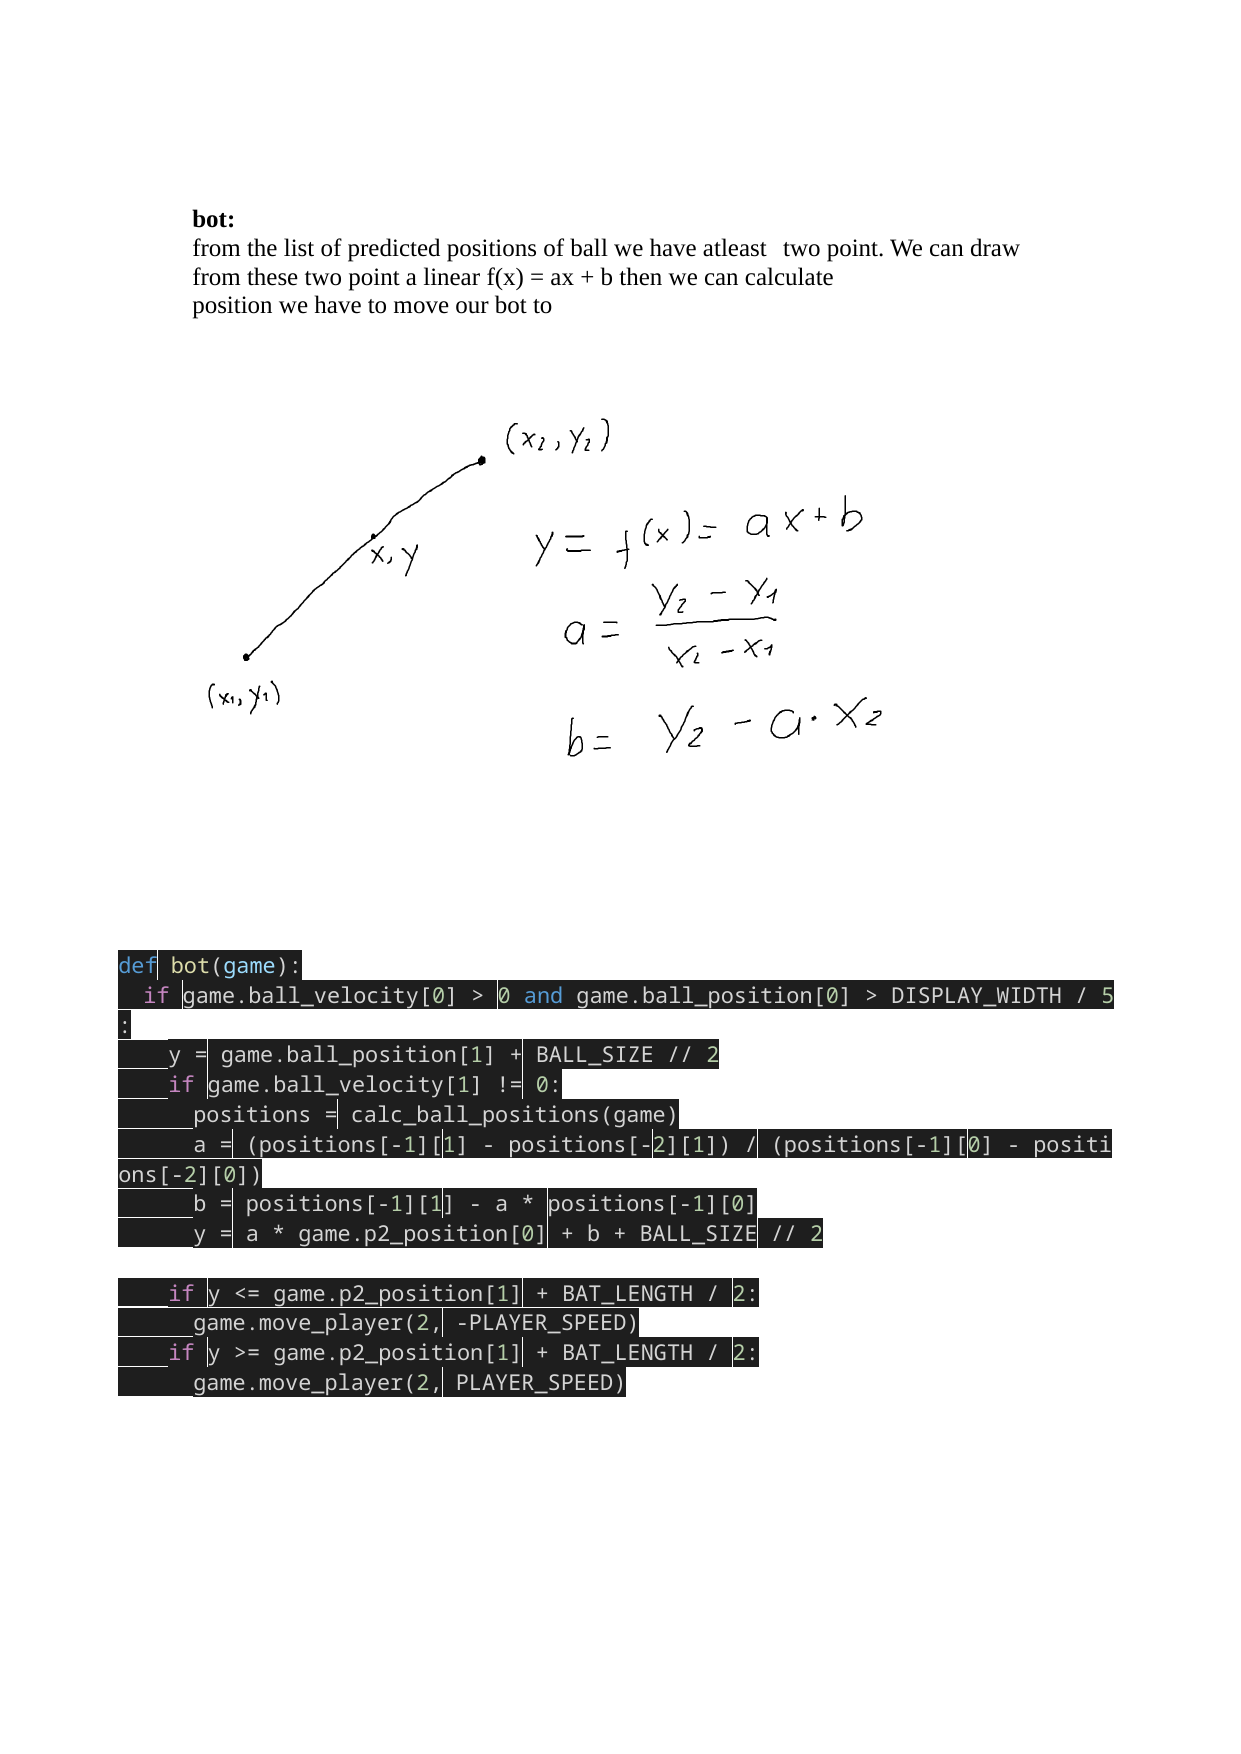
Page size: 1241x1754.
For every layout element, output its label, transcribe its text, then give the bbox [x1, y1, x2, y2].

text y = game.ball_position[1] + BALL_SIZE // 2 [118, 1039, 1122, 1069]
text game.move_player(2, -PLAYER_SPEED) [118, 1307, 1122, 1337]
text bot: [118, 204, 1122, 233]
text if y >= game.p2_position[1] + BAT_LENGTH / 2: [118, 1337, 1122, 1367]
picture [132, 376, 1108, 835]
text game.move_player(2, PLAYER_SPEED) [118, 1367, 1122, 1397]
text def bot(game): [118, 950, 1122, 980]
text if game.ball_velocity[0] > 0 and game.ball_position[0] > DISPLAY_WIDTH / 5: [118, 980, 1122, 1039]
text positions = calc_ball_positions(game) [118, 1099, 1122, 1129]
text position we have to move our bot to [118, 291, 1122, 319]
text y = a * game.p2_position[0] + b + BALL_SIZE // 2 [118, 1218, 1122, 1248]
text a = (positions[-1][1] - positions[-2][1]) / (positions[-1][0] - positions[-2][0]) [118, 1129, 1122, 1188]
text from the list of predicted positions of ball we have atleast two point. We can draw from these two point a linear f(x) = ax + b then we can calculate [118, 233, 1122, 291]
text if y <= game.p2_position[1] + BAT_LENGTH / 2: [118, 1278, 1122, 1307]
text b = positions[-1][1] - a * positions[-1][0] [118, 1188, 1122, 1218]
text if game.ball_velocity[1] != 0: [118, 1069, 1122, 1099]
